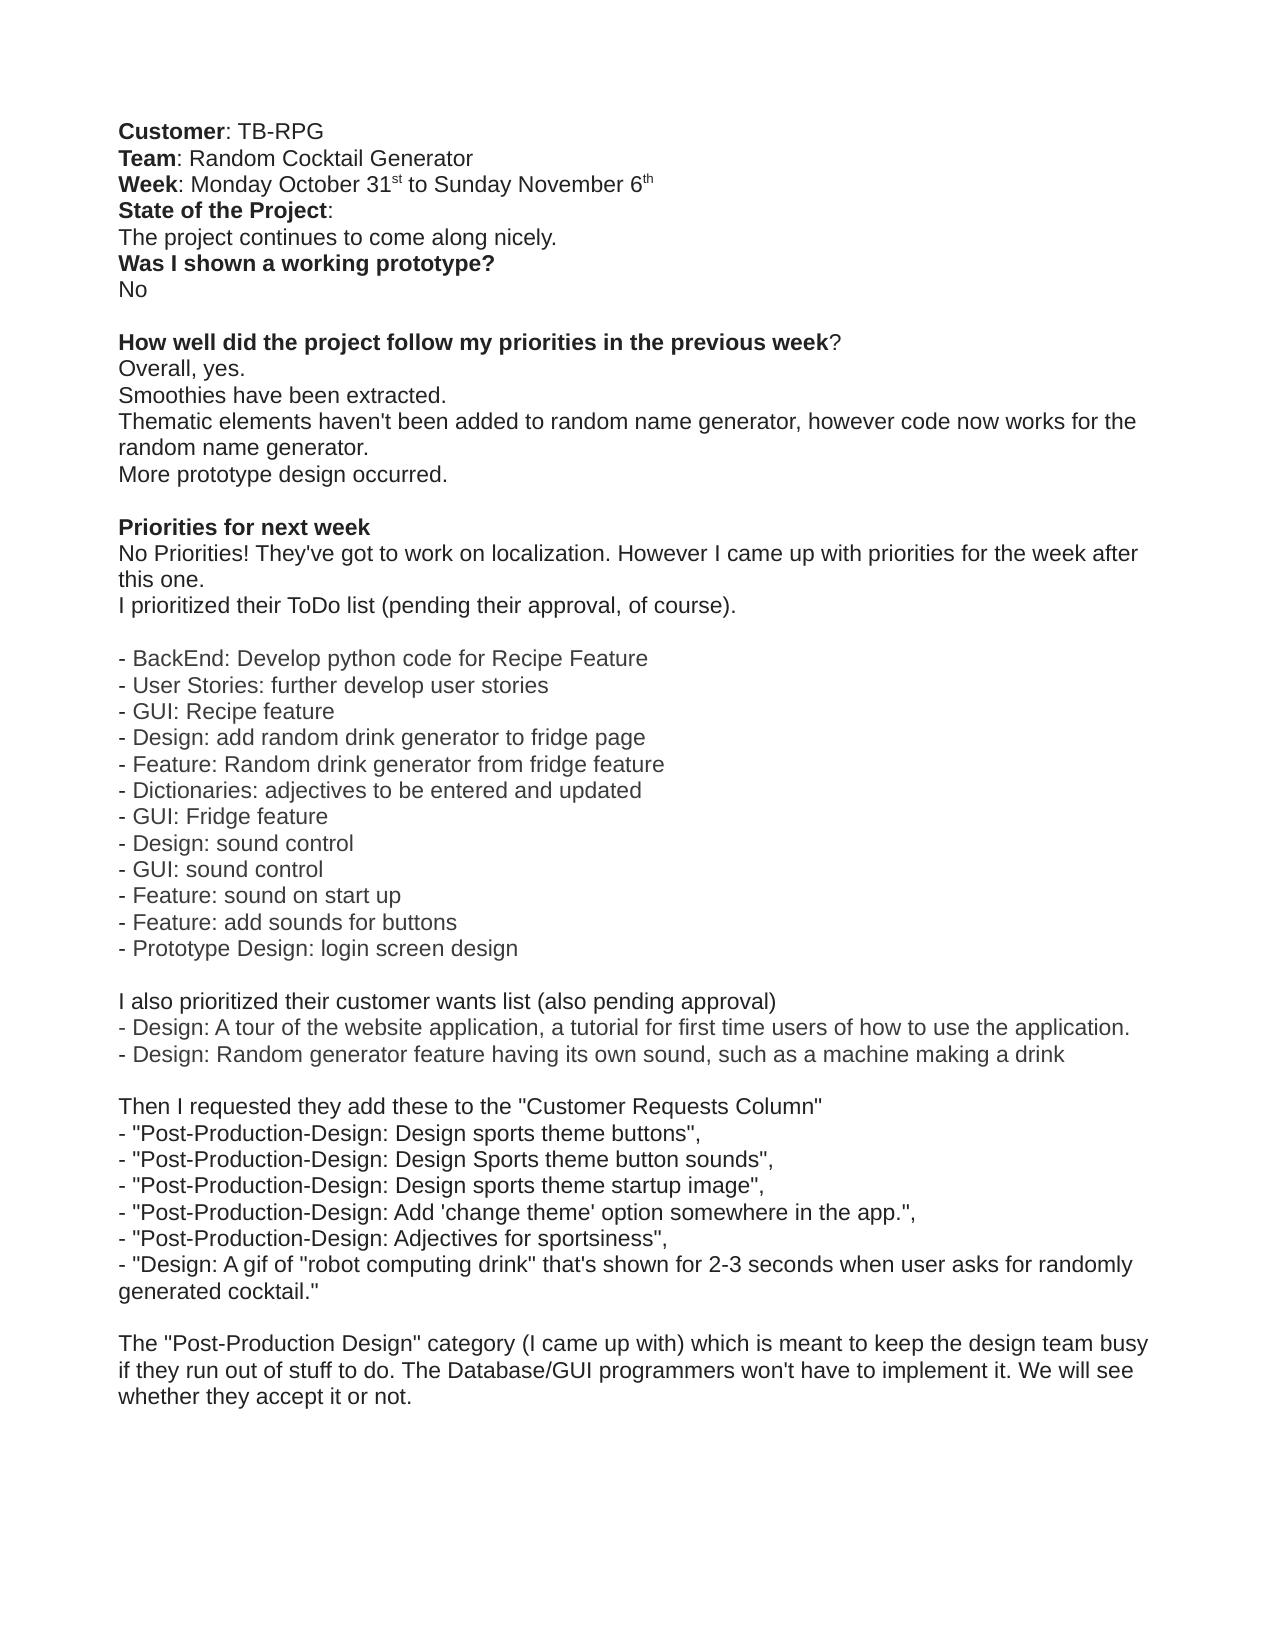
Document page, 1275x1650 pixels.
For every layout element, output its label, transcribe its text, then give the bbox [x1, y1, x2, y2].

text Then I requested they add these to the "Customer Requests Column" [118, 1093, 1157, 1119]
text Week: Monday October 31st to Sunday November 6th [118, 171, 1157, 197]
text No [118, 276, 1157, 303]
text - "Design: A gif of "robot computing drink" that's shown for 2-3 seconds when user asks for randomly generated cocktail." [118, 1251, 1157, 1304]
text - BackEnd: Develop python code for Recipe Feature [118, 645, 1157, 672]
text - "Post-Production-Design: Design sports theme startup image", [118, 1172, 1157, 1199]
text Thematic elements haven't been added to random name generator, however code now works for the random name generator. [118, 408, 1157, 461]
text No Priorities! They've got to work on localization. However I came up with priorities for the week after this one. [118, 540, 1157, 592]
text - User Stories: further develop user stories - GUI: Recipe feature - Design: add random drink generator to fridge page - Feature: Random drink generator from fridge feature - Dictionaries: adjectives to be entered and updated - GUI: Fridge feature - Design: sound control - GUI: sound control - Feature: sound on start up - Feature: add sounds for buttons - Prototype Design: login screen design [118, 672, 1157, 961]
text Was I shown a working prototype? [118, 250, 1157, 276]
text - "Post-Production-Design: Add 'change theme' option somewhere in the app.", [118, 1199, 1157, 1225]
text Priorities for next week [118, 513, 1157, 540]
text - "Post-Production-Design: Design sports theme buttons", [118, 1119, 1157, 1146]
text Team: Random Cocktail Generator [118, 144, 1157, 171]
text - "Post-Production-Design: Design Sports theme button sounds", [118, 1146, 1157, 1172]
text The "Post-Production Design" category (I came up with) which is meant to keep the design team busy if they run out of stuff to do. The Database/GUI programmers won't have to implement it. We will see whether they accept it or not. [118, 1330, 1157, 1409]
text How well did the project follow my priorities in the previous week? [118, 329, 1157, 355]
text Overall, yes. [118, 355, 1157, 382]
text - "Post-Production-Design: Adjectives for sportsiness", [118, 1225, 1157, 1251]
text The project continues to come along nicely. [118, 223, 1157, 250]
text State of the Project: [118, 197, 1157, 223]
text - Design: A tour of the website application, a tutorial for first time users of how to use the application. - Design: Random generator feature having its own sound, such as a machine making a drink [118, 1014, 1157, 1067]
text I also prioritized their customer wants list (also pending approval) [118, 988, 1157, 1014]
text Customer: TB-RPG [118, 118, 1157, 144]
text More prototype design occurred. [118, 461, 1157, 487]
text I prioritized their ToDo list (pending their approval, of course). [118, 592, 1157, 619]
text Smoothies have been extracted. [118, 382, 1157, 408]
